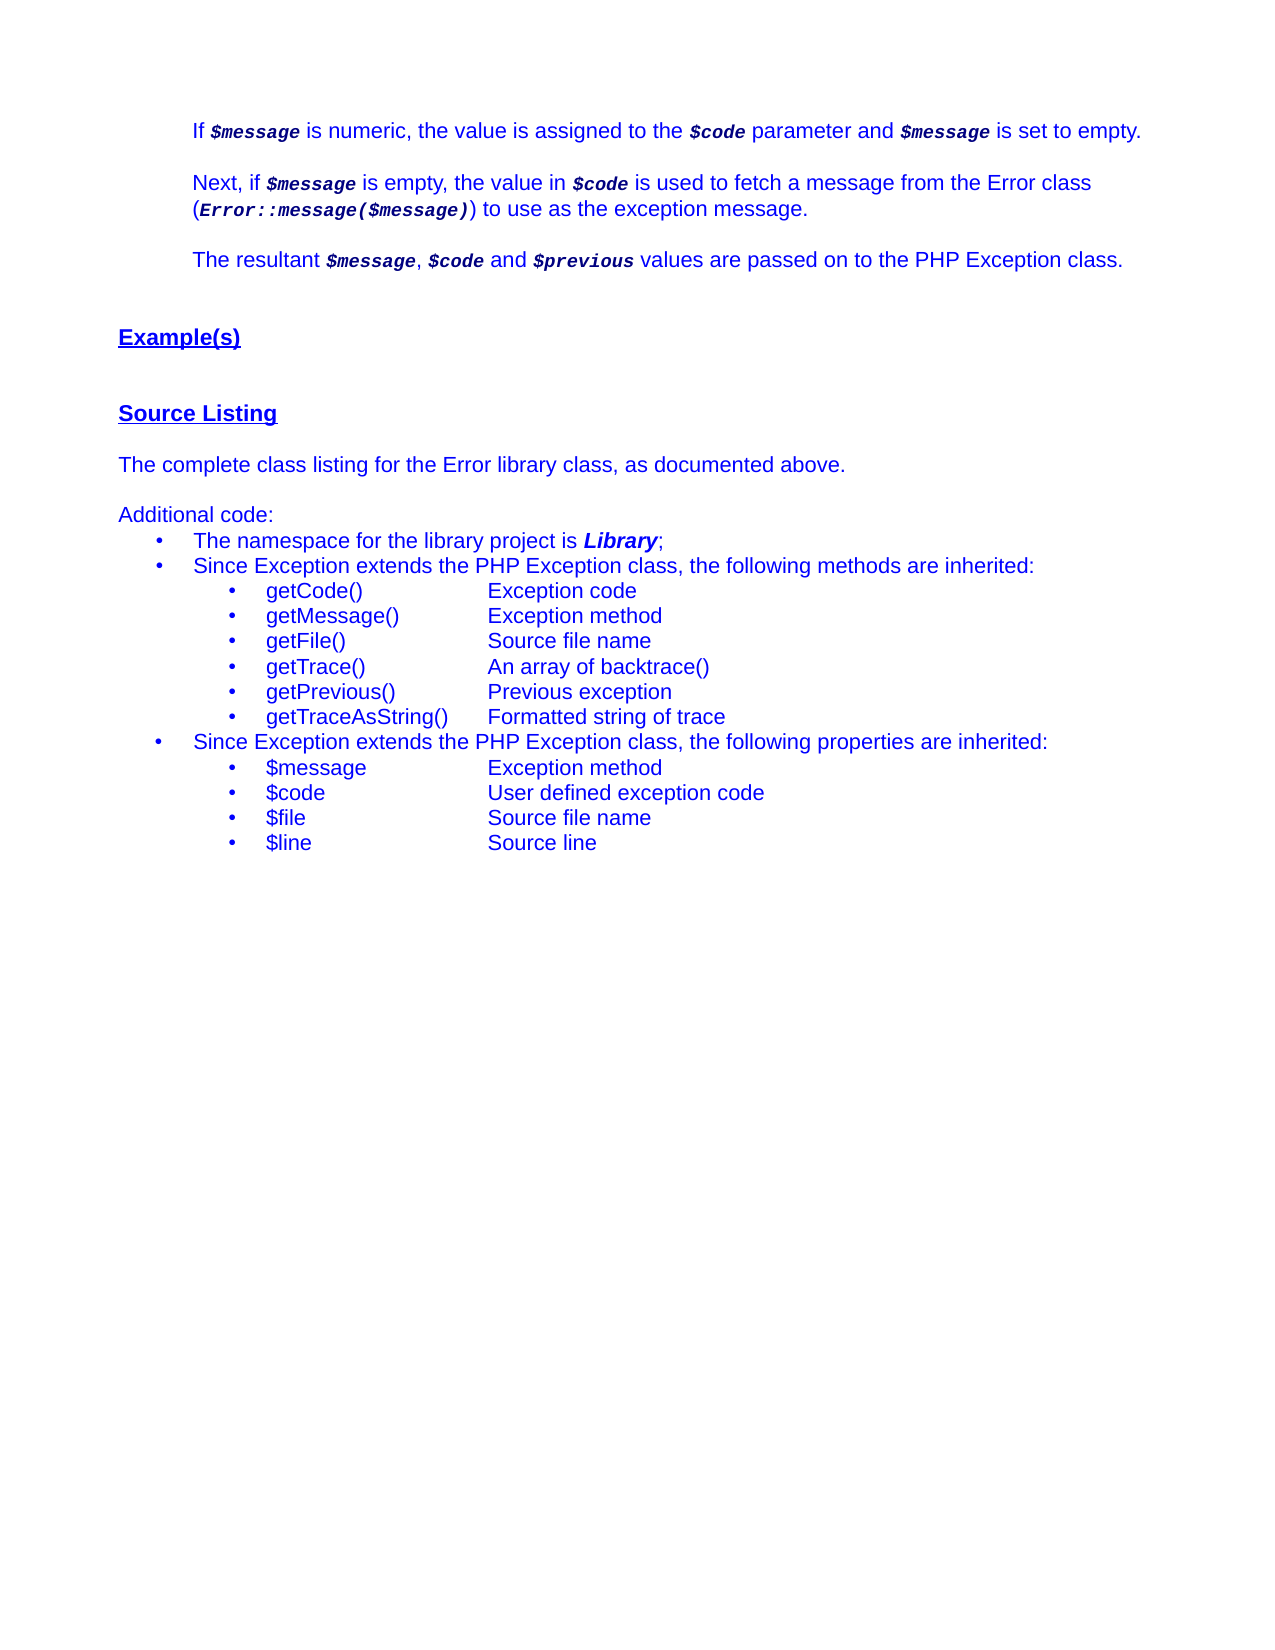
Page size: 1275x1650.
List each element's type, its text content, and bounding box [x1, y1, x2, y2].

list getPrevious() Previous exception [228, 679, 1157, 704]
list Since Exception extends the PHP Exception class, the following methods are inherited: [156, 553, 1157, 578]
list getTrace() An array of backtrace() [228, 653, 1157, 679]
text Example(s) [118, 323, 1157, 350]
text Additional code: [118, 502, 1157, 527]
text Next, if $message is empty, the value in $code is used to fetch a message from the Error class (Error::message($message)) to use as the exception message. [192, 169, 1157, 222]
list getMessage() Exception method [228, 603, 1157, 628]
list $message Exception method [228, 754, 1157, 779]
list Since Exception extends the PHP Exception class, the following properties are inherited: [154, 729, 1157, 754]
list The namespace for the library project is Library; [156, 527, 1157, 553]
text Source Listing [118, 400, 1157, 427]
text If $message is numeric, the value is assigned to the $code parameter and $message is set to empty. [192, 118, 1157, 144]
text The resultant $message, $code and $previous values are passed on to the PHP Exception class. [192, 247, 1157, 273]
list getFile() Source file name [228, 628, 1157, 653]
text The complete class listing for the Error library class, as documented above. [118, 452, 1157, 477]
list $file Source file name [228, 805, 1157, 830]
list getCode() Exception code [228, 578, 1157, 603]
list $line Source line [228, 830, 1157, 855]
list getTraceAsString() Formatted string of trace [228, 704, 1157, 729]
list $code User defined exception code [228, 779, 1157, 805]
